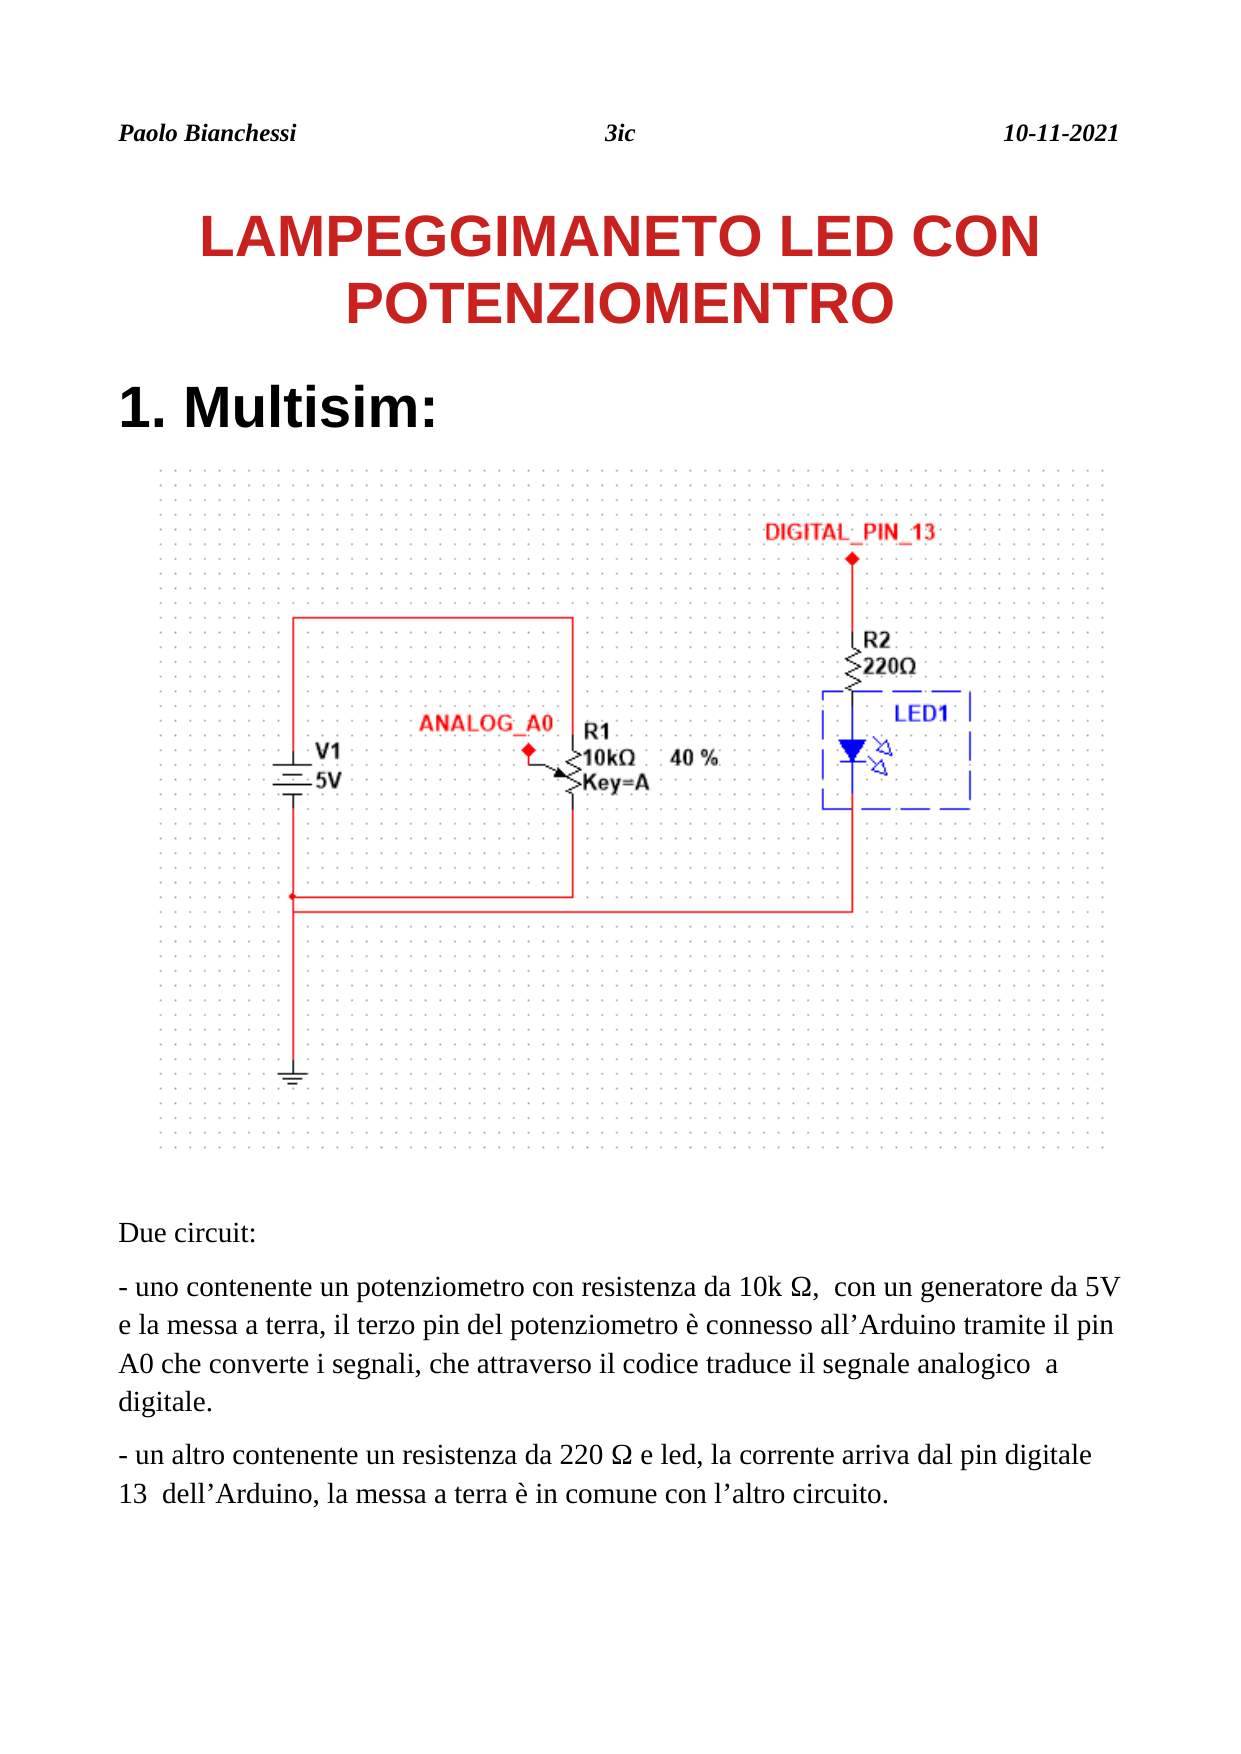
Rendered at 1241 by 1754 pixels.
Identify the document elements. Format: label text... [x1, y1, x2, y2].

picture [157, 462, 1115, 1160]
text - un altro contenente un resistenza da 220 Ω e led, la corrente arriva dal pin digitale 13 dell’Arduino, la messa a terra è in comune con l’altro circuito. [118, 1437, 1122, 1509]
title 1. Multisim: [118, 373, 1122, 440]
title LAMPEGGIMANETO LED CON POTENZIOMENTRO [118, 201, 1122, 336]
text - uno contenente un potenziometro con resistenza da 10k Ω, con un generatore da 5V e la messa a terra, il terzo pin del potenziometro è connesso all’Arduino tramite il pin A0 che converte i segnali, che attraverso il codice traduce il segnale analogico a digitale. [118, 1269, 1122, 1418]
text Due circuit: [118, 1216, 1122, 1249]
